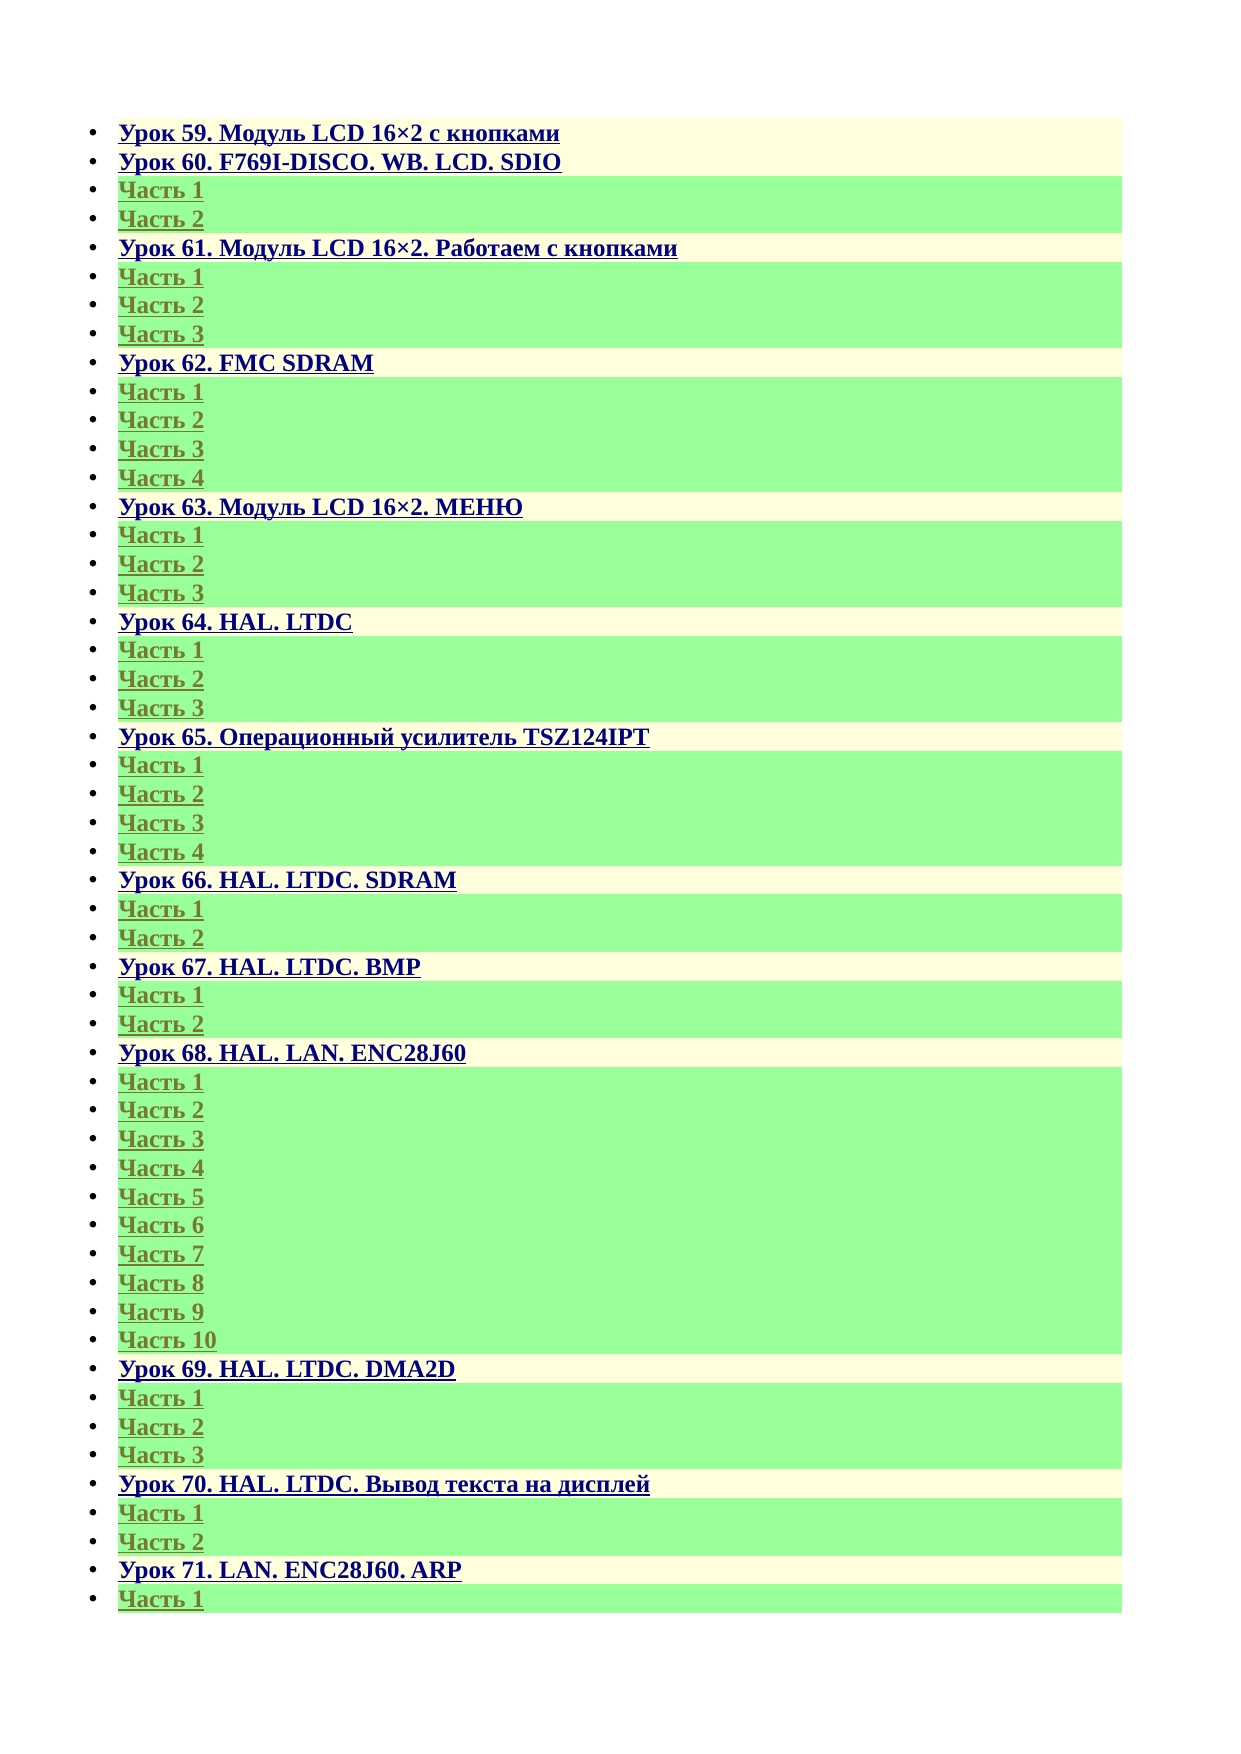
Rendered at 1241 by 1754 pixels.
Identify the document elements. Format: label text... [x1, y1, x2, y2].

list Часть 1 [118, 1584, 1122, 1613]
list Урок 63. Модуль LCD 16×2. МЕНЮ [118, 492, 1122, 521]
list Урок 70. HAL. LTDC. Вывод текста на дисплей [118, 1469, 1122, 1498]
list Часть 1 [118, 1067, 1122, 1096]
list Часть 1 [118, 894, 1122, 923]
list Часть 2 [118, 664, 1122, 693]
list Часть 2 [118, 1412, 1122, 1441]
list Часть 2 [118, 291, 1122, 319]
list Часть 9 [118, 1297, 1122, 1326]
list Урок 68. HAL. LAN. ENC28J60 [118, 1038, 1122, 1067]
list Урок 61. Модуль LCD 16×2. Работаем с кнопками [118, 233, 1122, 262]
list Урок 64. HAL. LTDC [118, 607, 1122, 636]
list Часть 3 [118, 808, 1122, 837]
list Часть 7 [118, 1239, 1122, 1268]
list Часть 8 [118, 1268, 1122, 1297]
list Часть 3 [118, 578, 1122, 607]
list Часть 3 [118, 1124, 1122, 1153]
list Часть 1 [118, 176, 1122, 204]
list Урок 60. F769I-DISCO. WB. LCD. SDIO [118, 147, 1122, 176]
list Часть 1 [118, 377, 1122, 406]
list Часть 2 [118, 1527, 1122, 1556]
list Часть 2 [118, 204, 1122, 233]
list Часть 1 [118, 636, 1122, 664]
list Часть 1 [118, 751, 1122, 779]
list Урок 59. Модуль LCD 16×2 с кнопками [118, 118, 1122, 147]
list Часть 4 [118, 837, 1122, 866]
list Урок 62. FMC SDRAM [118, 348, 1122, 377]
list Урок 71. LAN. ENC28J60. ARP [118, 1556, 1122, 1584]
list Часть 2 [118, 923, 1122, 952]
list Урок 67. HAL. LTDC. BMP [118, 952, 1122, 981]
list Урок 69. HAL. LTDC. DMA2D [118, 1354, 1122, 1383]
list Часть 2 [118, 406, 1122, 434]
list Часть 1 [118, 1383, 1122, 1412]
list Часть 2 [118, 779, 1122, 808]
list Урок 66. HAL. LTDC. SDRAM [118, 866, 1122, 894]
list Часть 2 [118, 1009, 1122, 1038]
list Урок 65. Операционный усилитель TSZ124IPT [118, 722, 1122, 751]
list Часть 10 [118, 1326, 1122, 1354]
list Часть 2 [118, 1096, 1122, 1124]
list Часть 6 [118, 1211, 1122, 1239]
list Часть 1 [118, 1498, 1122, 1527]
list Часть 3 [118, 434, 1122, 463]
list Часть 1 [118, 981, 1122, 1009]
list Часть 3 [118, 319, 1122, 348]
list Часть 1 [118, 521, 1122, 549]
list Часть 3 [118, 1441, 1122, 1469]
list Часть 1 [118, 262, 1122, 291]
list Часть 3 [118, 693, 1122, 722]
list Часть 4 [118, 463, 1122, 492]
list Часть 5 [118, 1182, 1122, 1211]
list Часть 4 [118, 1153, 1122, 1182]
list Часть 2 [118, 549, 1122, 578]
